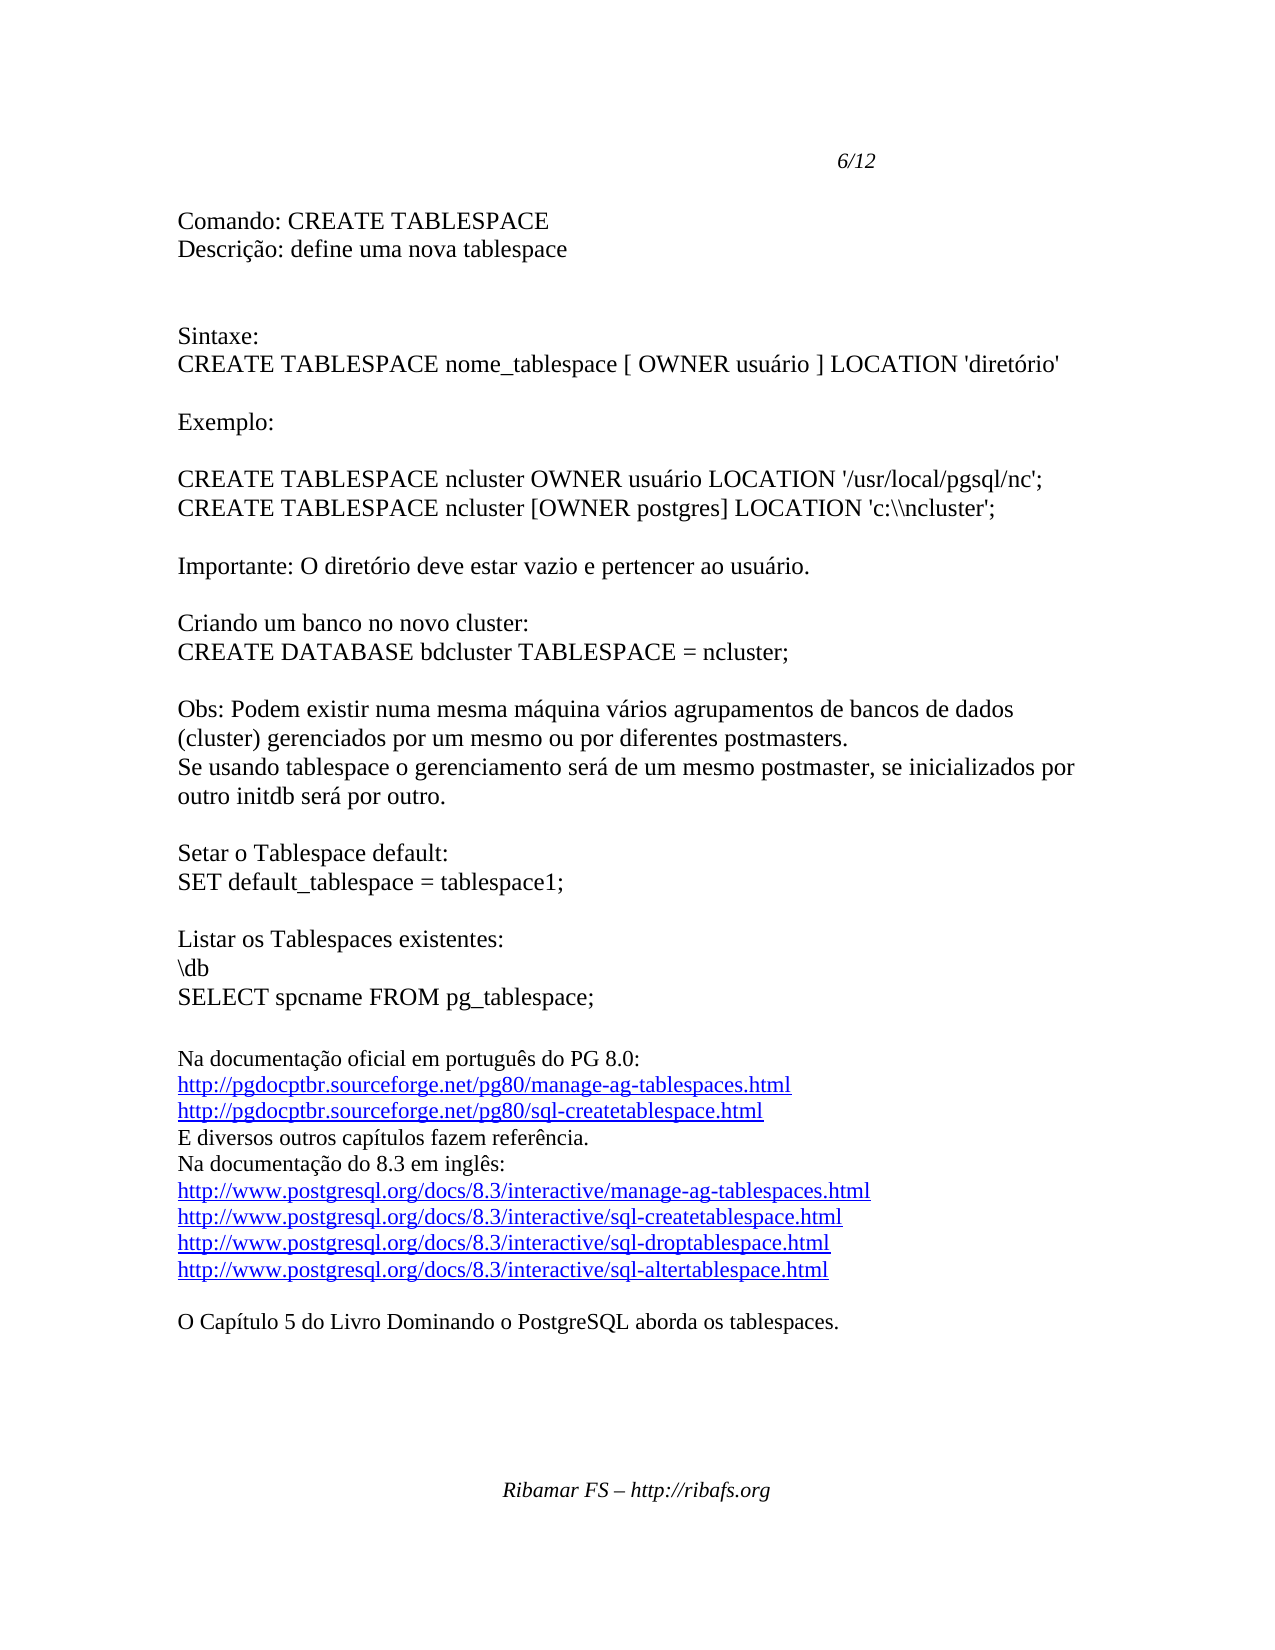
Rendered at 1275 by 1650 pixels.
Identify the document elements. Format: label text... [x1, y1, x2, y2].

text CREATE DATABASE bdcluster TABLESPACE = ncluster; [177, 637, 1098, 666]
text Na documentação do 8.3 em inglês: [177, 1150, 1098, 1177]
text Descrição: define uma nova tablespace [177, 234, 1098, 263]
text Exemplo: [177, 407, 1098, 436]
text \db [177, 953, 1098, 982]
text SET default_tablespace = tablespace1; [177, 867, 1098, 896]
text CREATE TABLESPACE ncluster OWNER usuário LOCATION '/usr/local/pgsql/nc'; [177, 464, 1098, 493]
text Sintaxe: [177, 321, 1098, 349]
text http://www.postgresql.org/docs/8.3/interactive/sql-altertablespace.html [177, 1256, 1098, 1282]
text Importante: O diretório deve estar vazio e pertencer ao usuário. [177, 551, 1098, 579]
text http://www.postgresql.org/docs/8.3/interactive/sql-createtablespace.html [177, 1203, 1098, 1229]
text CREATE TABLESPACE nome_tablespace [ OWNER usuário ] LOCATION 'diretório' [177, 349, 1098, 378]
text Listar os Tablespaces existentes: [177, 924, 1098, 953]
text Comando: CREATE TABLESPACE [177, 206, 1098, 234]
text O Capítulo 5 do Livro Dominando o PostgreSQL aborda os tablespaces. [177, 1308, 1098, 1335]
text SELECT spcname FROM pg_tablespace; [177, 982, 1098, 1011]
text Obs: Podem existir numa mesma máquina vários agrupamentos de bancos de dados (cluster) gerenciados por um mesmo ou por diferentes postmasters. [177, 694, 1098, 752]
text Setar o Tablespace default: [177, 838, 1098, 867]
text http://pgdocptbr.sourceforge.net/pg80/sql-createtablespace.html [177, 1098, 1098, 1124]
text http://pgdocptbr.sourceforge.net/pg80/manage-ag-tablespaces.html [177, 1071, 1098, 1098]
text CREATE TABLESPACE ncluster [OWNER postgres] LOCATION 'c:\\ncluster'; [177, 493, 1098, 522]
text E diversos outros capítulos fazem referência. [177, 1124, 1098, 1150]
text Se usando tablespace o gerenciamento será de um mesmo postmaster, se inicializados por outro initdb será por outro. [177, 752, 1098, 809]
text Criando um banco no novo cluster: [177, 608, 1098, 637]
text Na documentação oficial em português do PG 8.0: [177, 1045, 1098, 1071]
text http://www.postgresql.org/docs/8.3/interactive/manage-ag-tablespaces.html [177, 1177, 1098, 1203]
text http://www.postgresql.org/docs/8.3/interactive/sql-droptablespace.html [177, 1229, 1098, 1256]
